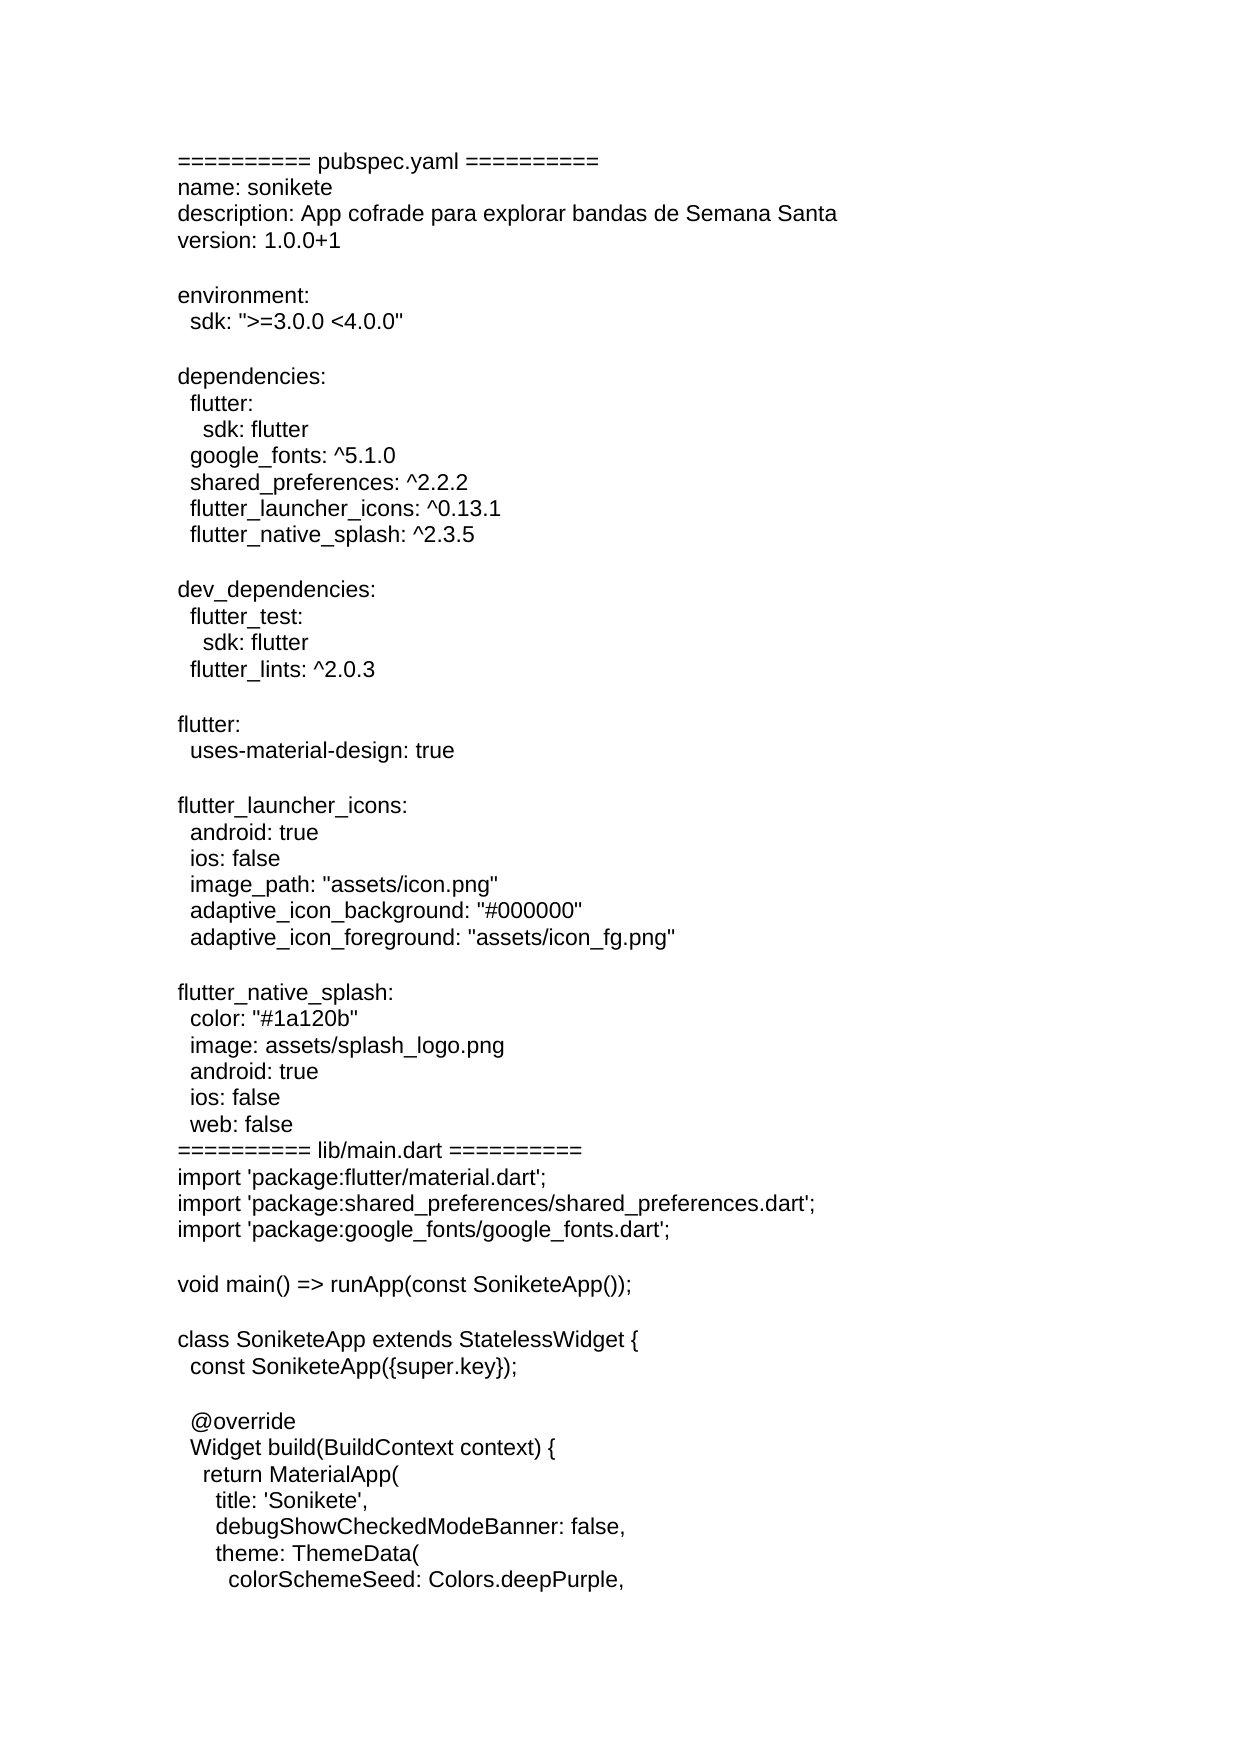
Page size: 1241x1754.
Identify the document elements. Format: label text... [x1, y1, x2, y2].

text dependencies: [177, 363, 1063, 389]
text image_path: "assets/icon.png" [177, 871, 1063, 897]
text android: true [177, 818, 1063, 845]
text flutter_native_splash: [177, 979, 1063, 1005]
text android: true [177, 1058, 1063, 1084]
text @override [177, 1408, 1063, 1434]
text google_fonts: ^5.1.0 [177, 442, 1063, 469]
text sdk: ">=3.0.0 <4.0.0" [177, 308, 1063, 334]
text image: assets/splash_logo.png [177, 1032, 1063, 1058]
text flutter_native_splash: ^2.3.5 [177, 521, 1063, 548]
text sdk: flutter [177, 629, 1063, 656]
text debugShowCheckedModeBanner: false, [177, 1513, 1063, 1539]
text ios: false [177, 1084, 1063, 1111]
text description: App cofrade para explorar bandas de Semana Santa [177, 200, 1063, 227]
text web: false [177, 1111, 1063, 1137]
text flutter_test: [177, 603, 1063, 629]
text ========== lib/main.dart ========== [177, 1137, 1063, 1163]
text sdk: flutter [177, 416, 1063, 442]
text ios: false [177, 845, 1063, 871]
text color: "#1a120b" [177, 1005, 1063, 1032]
text adaptive_icon_foreground: "assets/icon_fg.png" [177, 924, 1063, 950]
text return MaterialApp( [177, 1461, 1063, 1487]
text Widget build(BuildContext context) { [177, 1434, 1063, 1461]
text title: 'Sonikete', [177, 1487, 1063, 1513]
text import 'package:shared_preferences/shared_preferences.dart'; [177, 1190, 1063, 1216]
text flutter_lints: ^2.0.3 [177, 656, 1063, 682]
text colorSchemeSeed: Colors.deepPurple, [177, 1566, 1063, 1592]
text flutter_launcher_icons: [177, 792, 1063, 818]
text import 'package:google_fonts/google_fonts.dart'; [177, 1216, 1063, 1242]
text flutter: [177, 389, 1063, 416]
text flutter_launcher_icons: ^0.13.1 [177, 495, 1063, 521]
text const SoniketeApp({super.key}); [177, 1353, 1063, 1379]
text shared_preferences: ^2.2.2 [177, 469, 1063, 495]
text name: sonikete [177, 174, 1063, 200]
text uses-material-design: true [177, 737, 1063, 763]
text theme: ThemeData( [177, 1539, 1063, 1566]
text environment: [177, 282, 1063, 308]
text import 'package:flutter/material.dart'; [177, 1163, 1063, 1190]
text version: 1.0.0+1 [177, 227, 1063, 253]
text adaptive_icon_background: "#000000" [177, 897, 1063, 924]
text flutter: [177, 711, 1063, 737]
text class SoniketeApp extends StatelessWidget { [177, 1326, 1063, 1353]
text dev_dependencies: [177, 576, 1063, 603]
text void main() => runApp(const SoniketeApp()); [177, 1271, 1063, 1298]
text ========== pubspec.yaml ========== [177, 148, 1063, 174]
